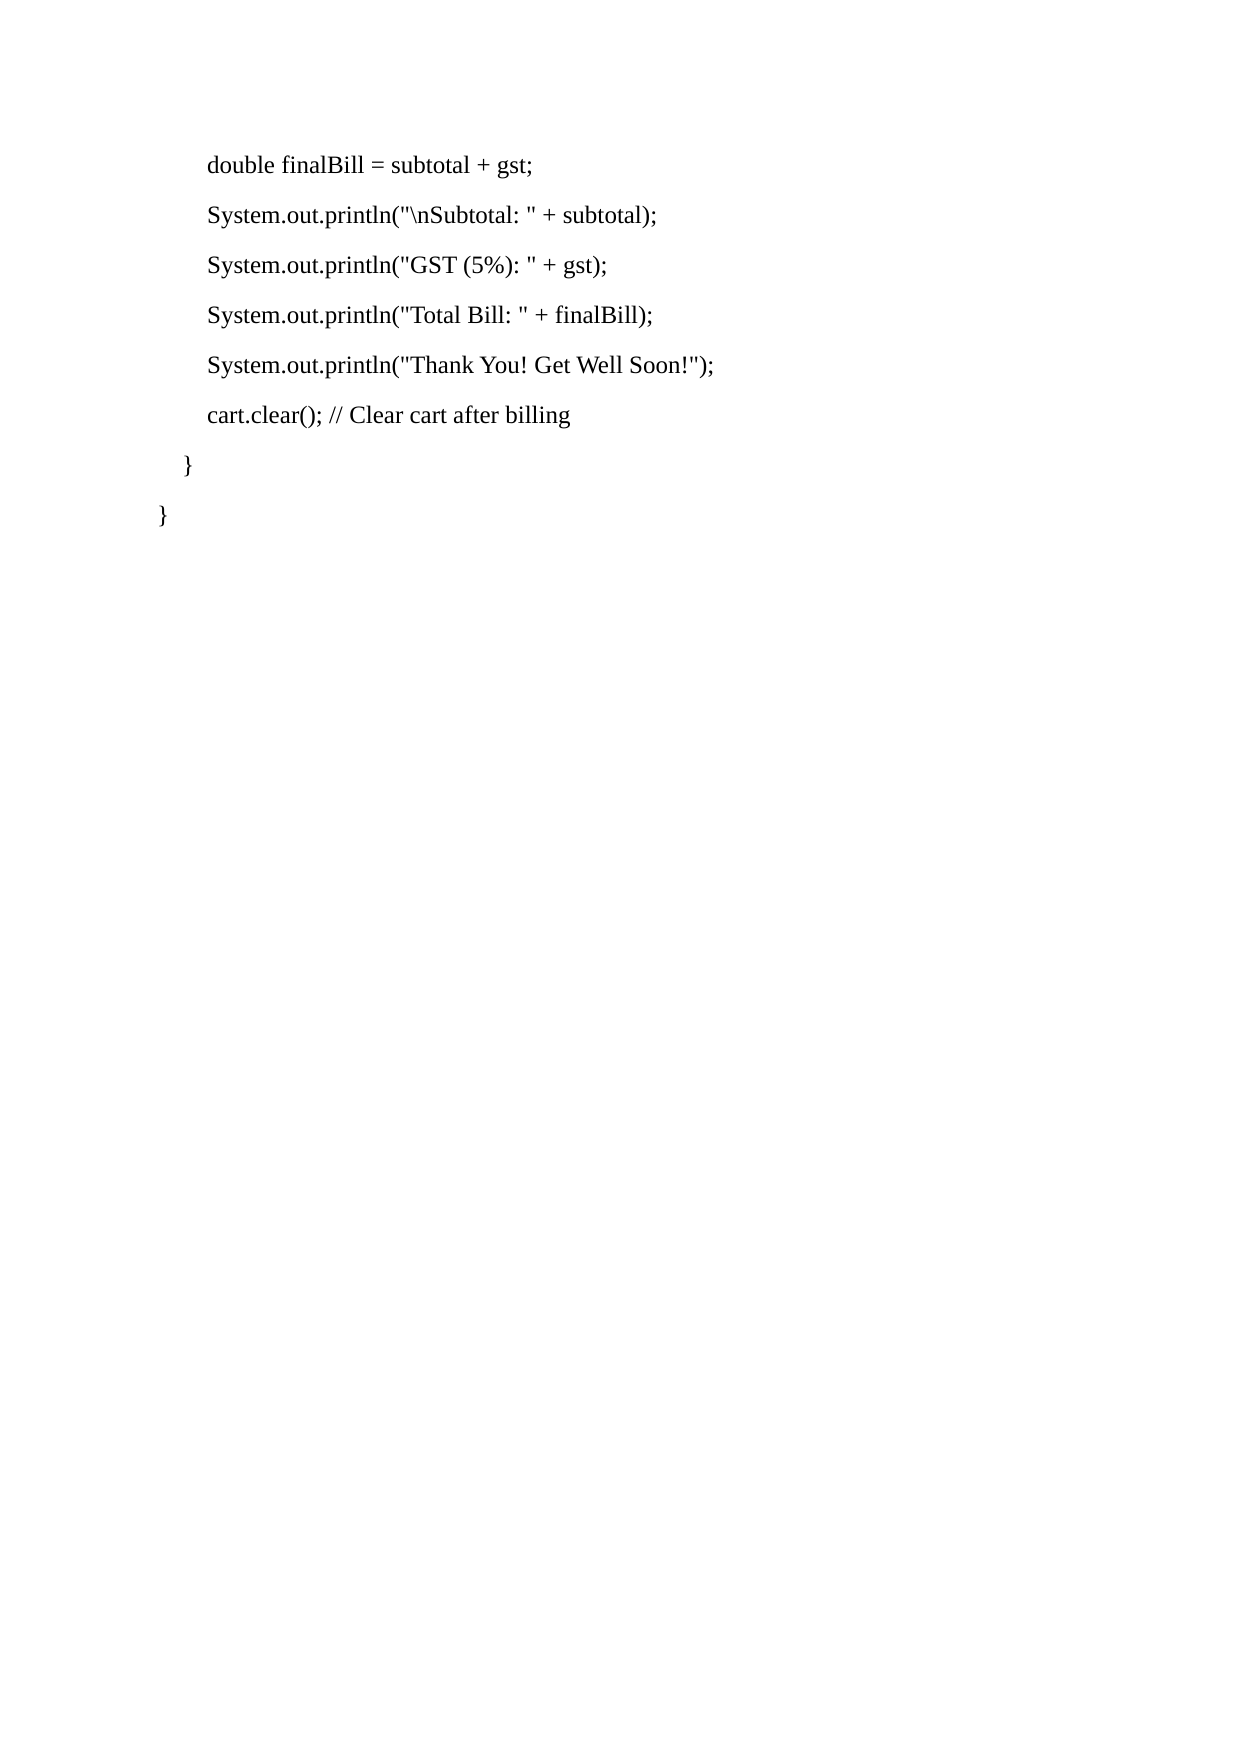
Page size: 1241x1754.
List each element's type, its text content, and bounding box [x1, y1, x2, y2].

text cart.clear(); // Clear cart after billing [157, 400, 1090, 429]
text System.out.println("GST (5%): " + gst); [157, 250, 1090, 279]
text } [157, 500, 1090, 529]
text double finalBill = subtotal + gst; [157, 150, 1090, 179]
text } [157, 450, 1090, 479]
text System.out.println("Total Bill: " + finalBill); [157, 300, 1090, 329]
text System.out.println("Thank You! Get Well Soon!"); [157, 350, 1090, 379]
text System.out.println("\nSubtotal: " + subtotal); [157, 200, 1090, 229]
